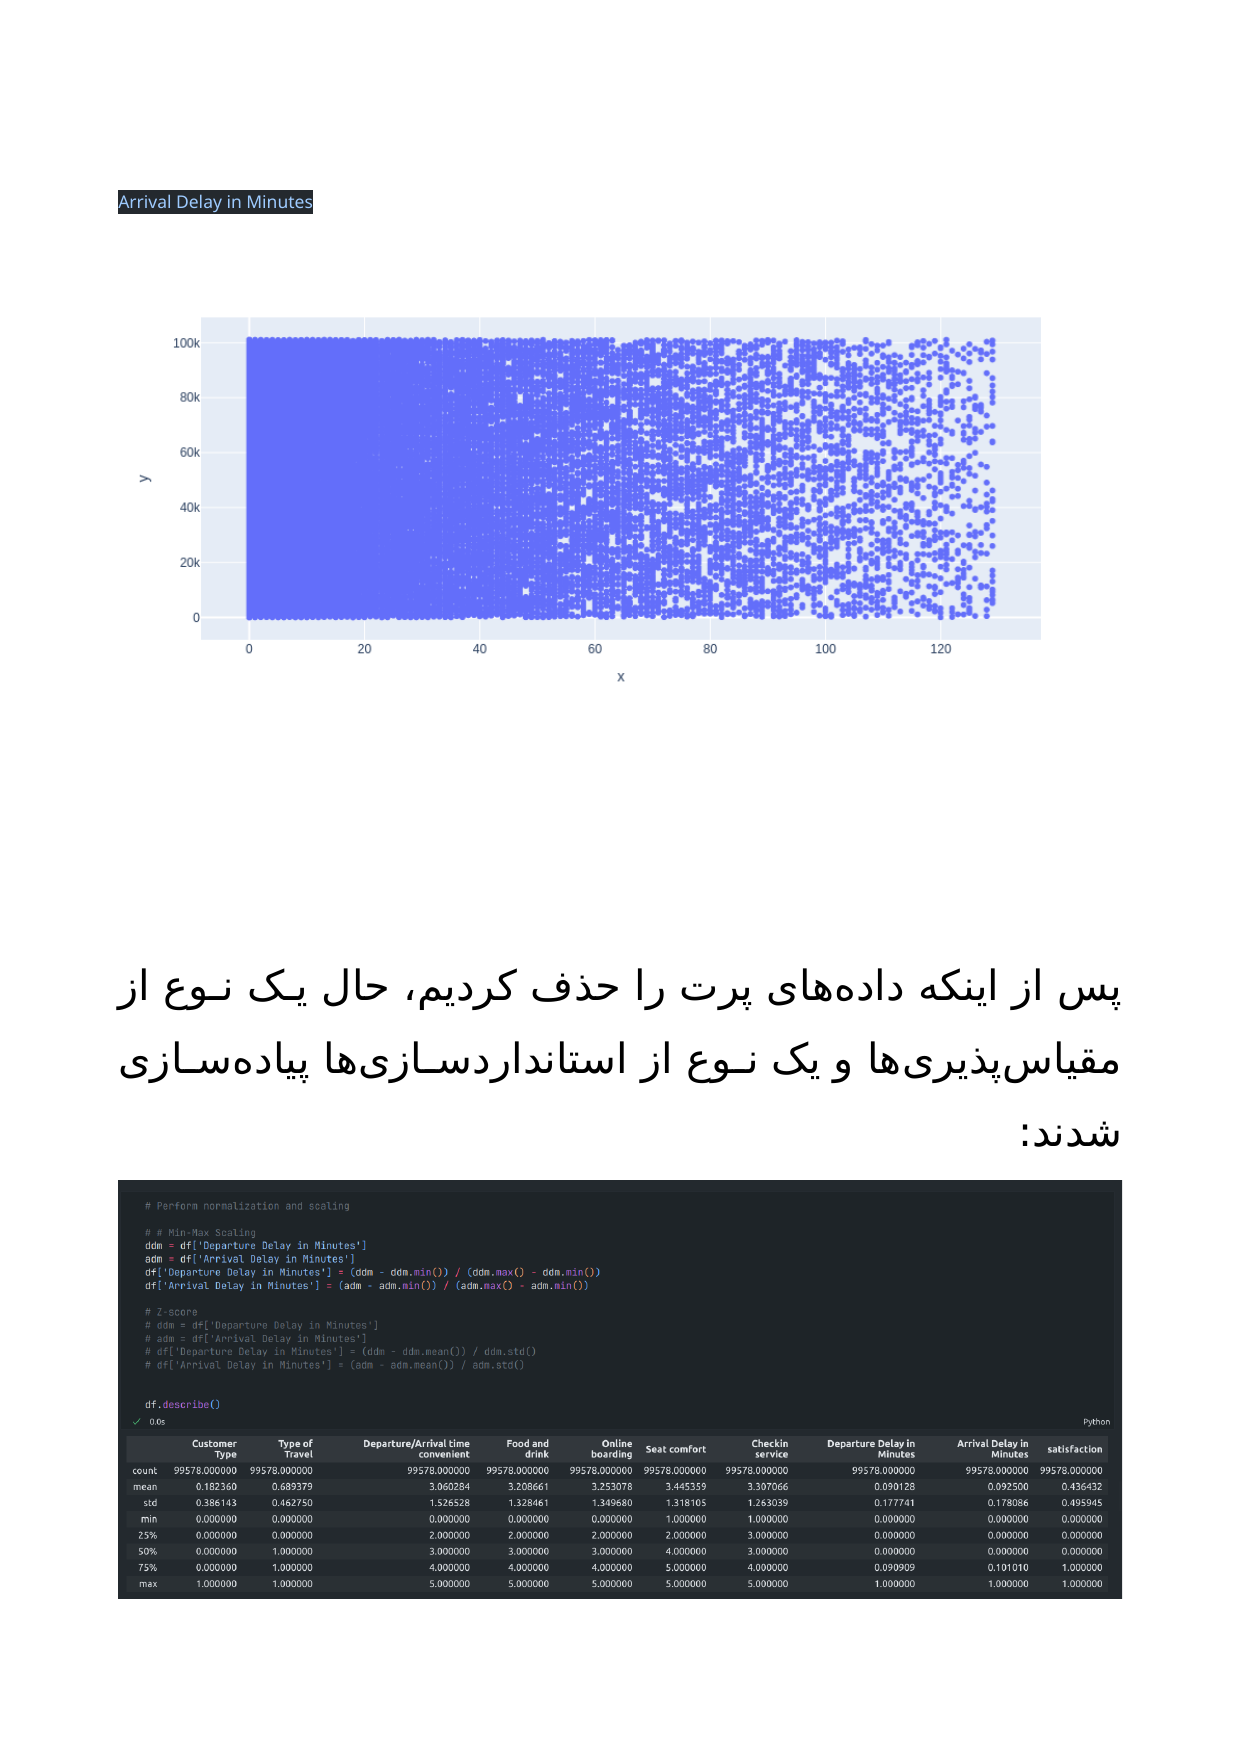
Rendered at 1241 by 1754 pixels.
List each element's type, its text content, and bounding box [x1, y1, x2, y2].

text Arrival Delay in Minutes [118, 190, 1122, 214]
text پس از اینکه داده‌های پرت را حذف کردیم، حال یک نوع از مقیاس‌پذیری‌ها و یک نوع از استانداردسازی‌ها پیاده‌سازی شدند: [118, 962, 1122, 1156]
picture [118, 255, 1123, 723]
picture [118, 1180, 1123, 1599]
